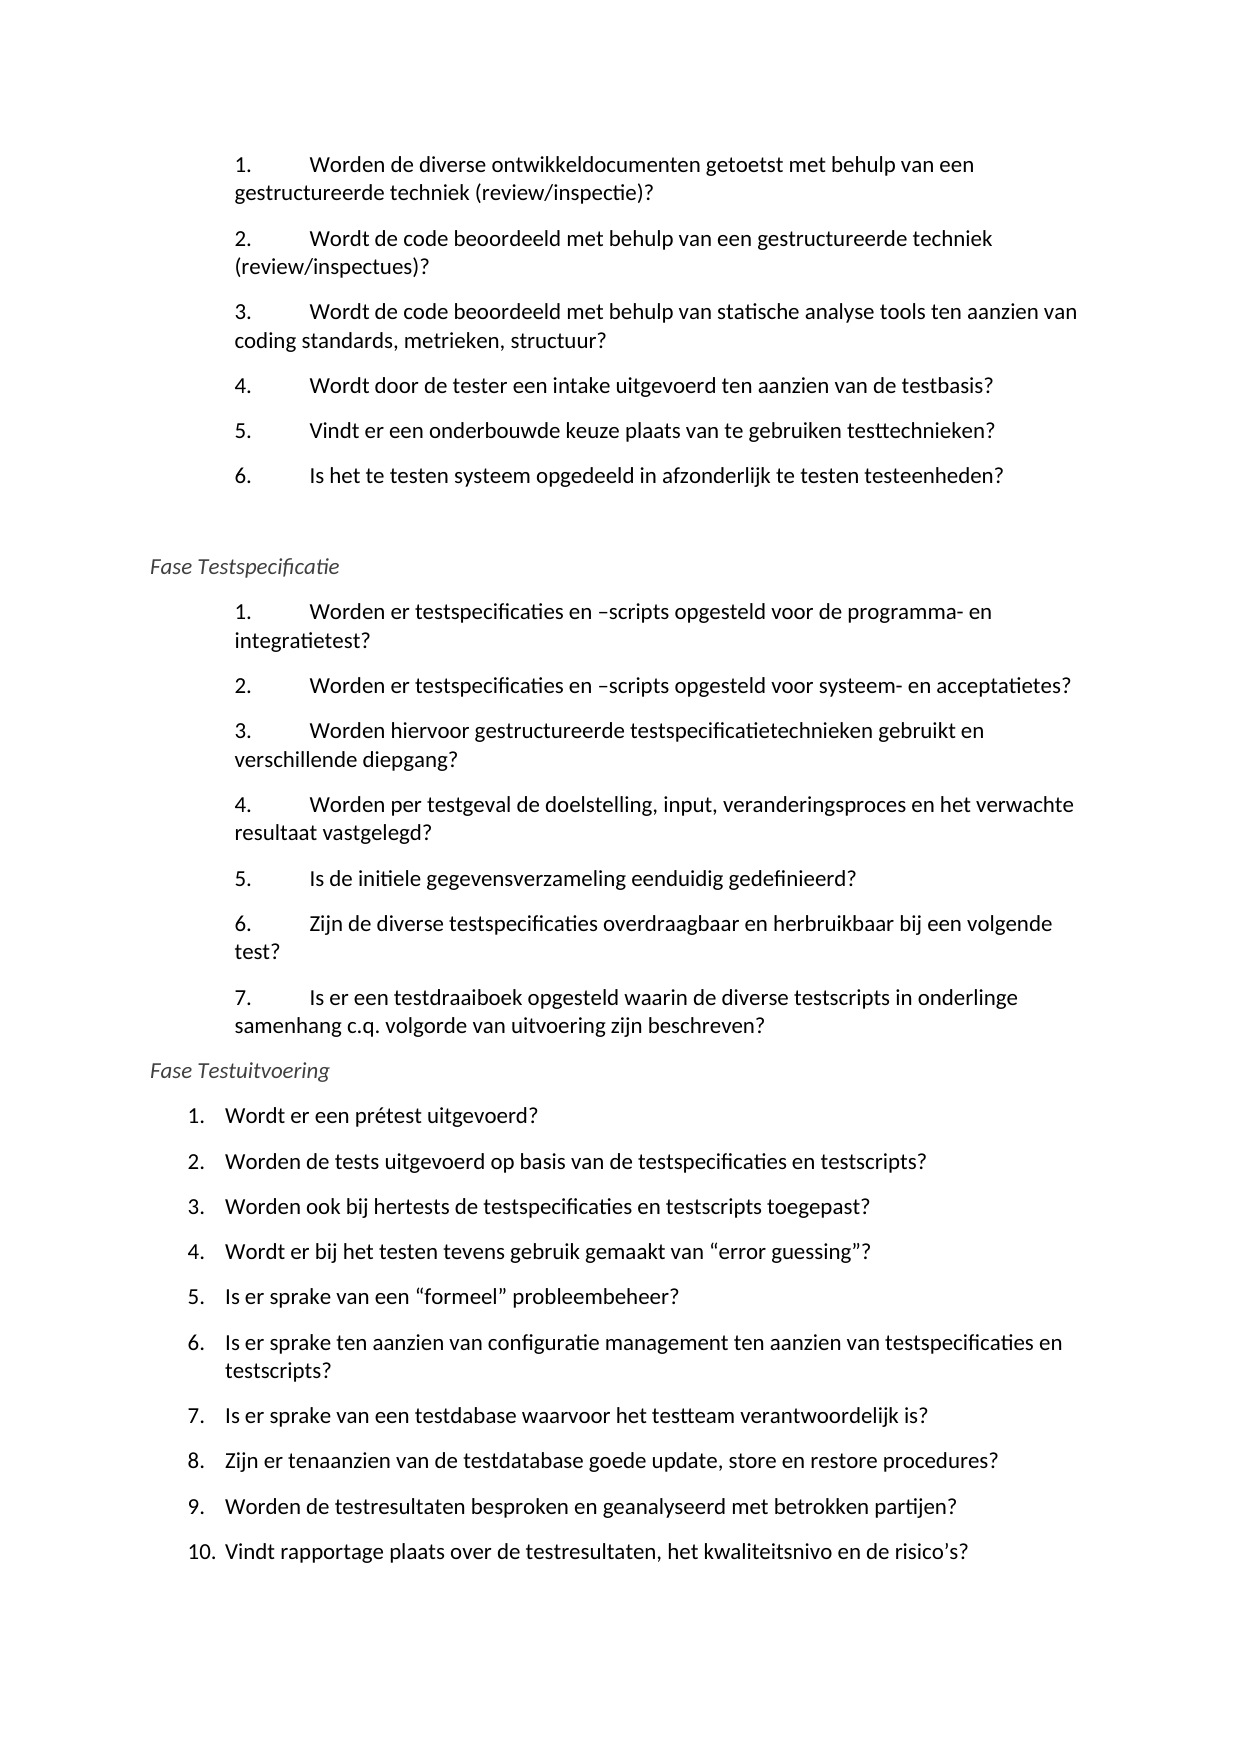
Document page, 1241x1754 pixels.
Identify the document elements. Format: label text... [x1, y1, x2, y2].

list Worden er testspecificaties en –scripts opgesteld voor de programma- en integratietest? [234, 597, 1090, 654]
list Wordt door de tester een intake uitgevoerd ten aanzien van de testbasis? [234, 371, 1090, 399]
list Wordt de code beoordeeld met behulp van statische analyse tools ten aanzien van coding standards, metrieken, structuur? [234, 297, 1090, 354]
text Fase Testspecificatie [150, 552, 1090, 580]
list Is er sprake van een “formeel” probleembeheer? [187, 1282, 1090, 1311]
list Vindt rapportage plaats over de testresultaten, het kwaliteitsnivo en de risico’s? [187, 1537, 1090, 1565]
list Is er een testdraaiboek opgesteld waarin de diverse testscripts in onderlinge samenhang c.q. volgorde van uitvoering zijn beschreven? [234, 983, 1090, 1039]
list Worden de testresultaten besproken en geanalyseerd met betrokken partijen? [187, 1492, 1090, 1520]
list Vindt er een onderbouwde keuze plaats van te gebruiken testtechnieken? [234, 416, 1090, 444]
list Zijn de diverse testspecificaties overdraagbaar en herbruikbaar bij een volgende test? [234, 909, 1090, 966]
list Is er sprake van een testdabase waarvoor het testteam verantwoordelijk is? [187, 1401, 1090, 1429]
list Is het te testen systeem opgedeeld in afzonderlijk te testen testeenheden? [234, 462, 1090, 490]
list Worden de tests uitgevoerd op basis van de testspecificaties en testscripts? [187, 1147, 1090, 1175]
list Is er sprake ten aanzien van configuratie management ten aanzien van testspecificaties en testscripts? [187, 1328, 1090, 1384]
list Wordt er bij het testen tevens gebruik gemaakt van “error guessing”? [187, 1237, 1090, 1265]
list Worden hiervoor gestructureerde testspecificatietechnieken gebruikt en verschillende diepgang? [234, 716, 1090, 773]
list Worden ook bij hertests de testspecificaties en testscripts toegepast? [187, 1192, 1090, 1220]
list Zijn er tenaanzien van de testdatabase goede update, store en restore procedures? [187, 1447, 1090, 1475]
text Fase Testuitvoering [150, 1056, 1090, 1084]
list Wordt de code beoordeeld met behulp van een gestructureerde techniek (review/inspectues)? [234, 224, 1090, 280]
list Worden er testspecificaties en –scripts opgesteld voor systeem- en acceptatietes? [234, 671, 1090, 699]
list Wordt er een prétest uitgevoerd? [187, 1102, 1090, 1130]
list Is de initiele gegevensverzameling eenduidig gedefinieerd? [234, 864, 1090, 892]
list Worden per testgeval de doelstelling, input, veranderingsproces en het verwachte resultaat vastgelegd? [234, 790, 1090, 847]
list Worden de diverse ontwikkeldocumenten getoetst met behulp van een gestructureerde techniek (review/inspectie)? [234, 150, 1090, 207]
